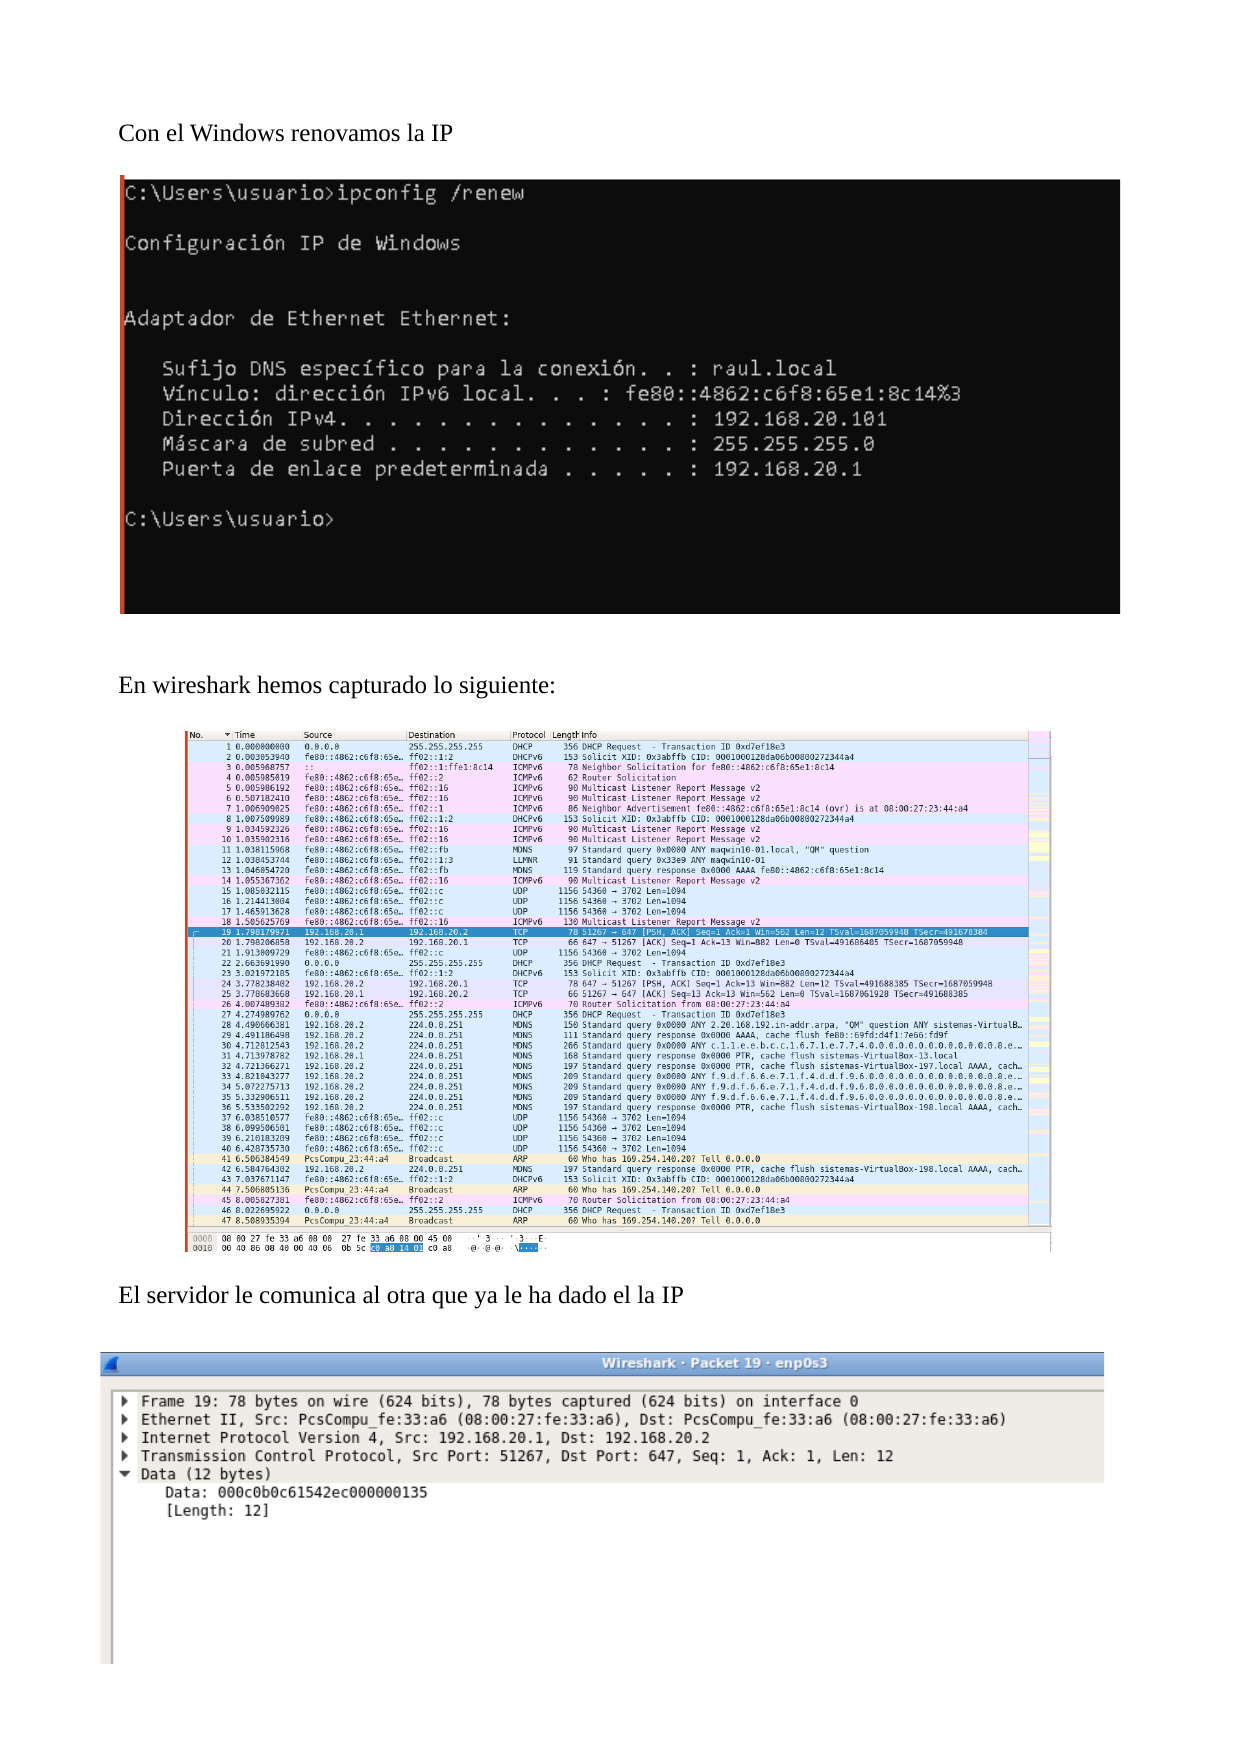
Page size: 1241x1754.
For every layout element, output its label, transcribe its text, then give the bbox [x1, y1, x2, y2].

text En wireshark hemos capturado lo siguiente: [118, 671, 1122, 699]
text El servidor le comunica al otra que ya le ha dado el la IP [118, 1280, 1122, 1309]
picture [100, 1352, 1105, 1664]
picture [185, 731, 1052, 1252]
picture [120, 175, 1121, 614]
text Con el Windows renovamos la IP [118, 118, 1122, 147]
